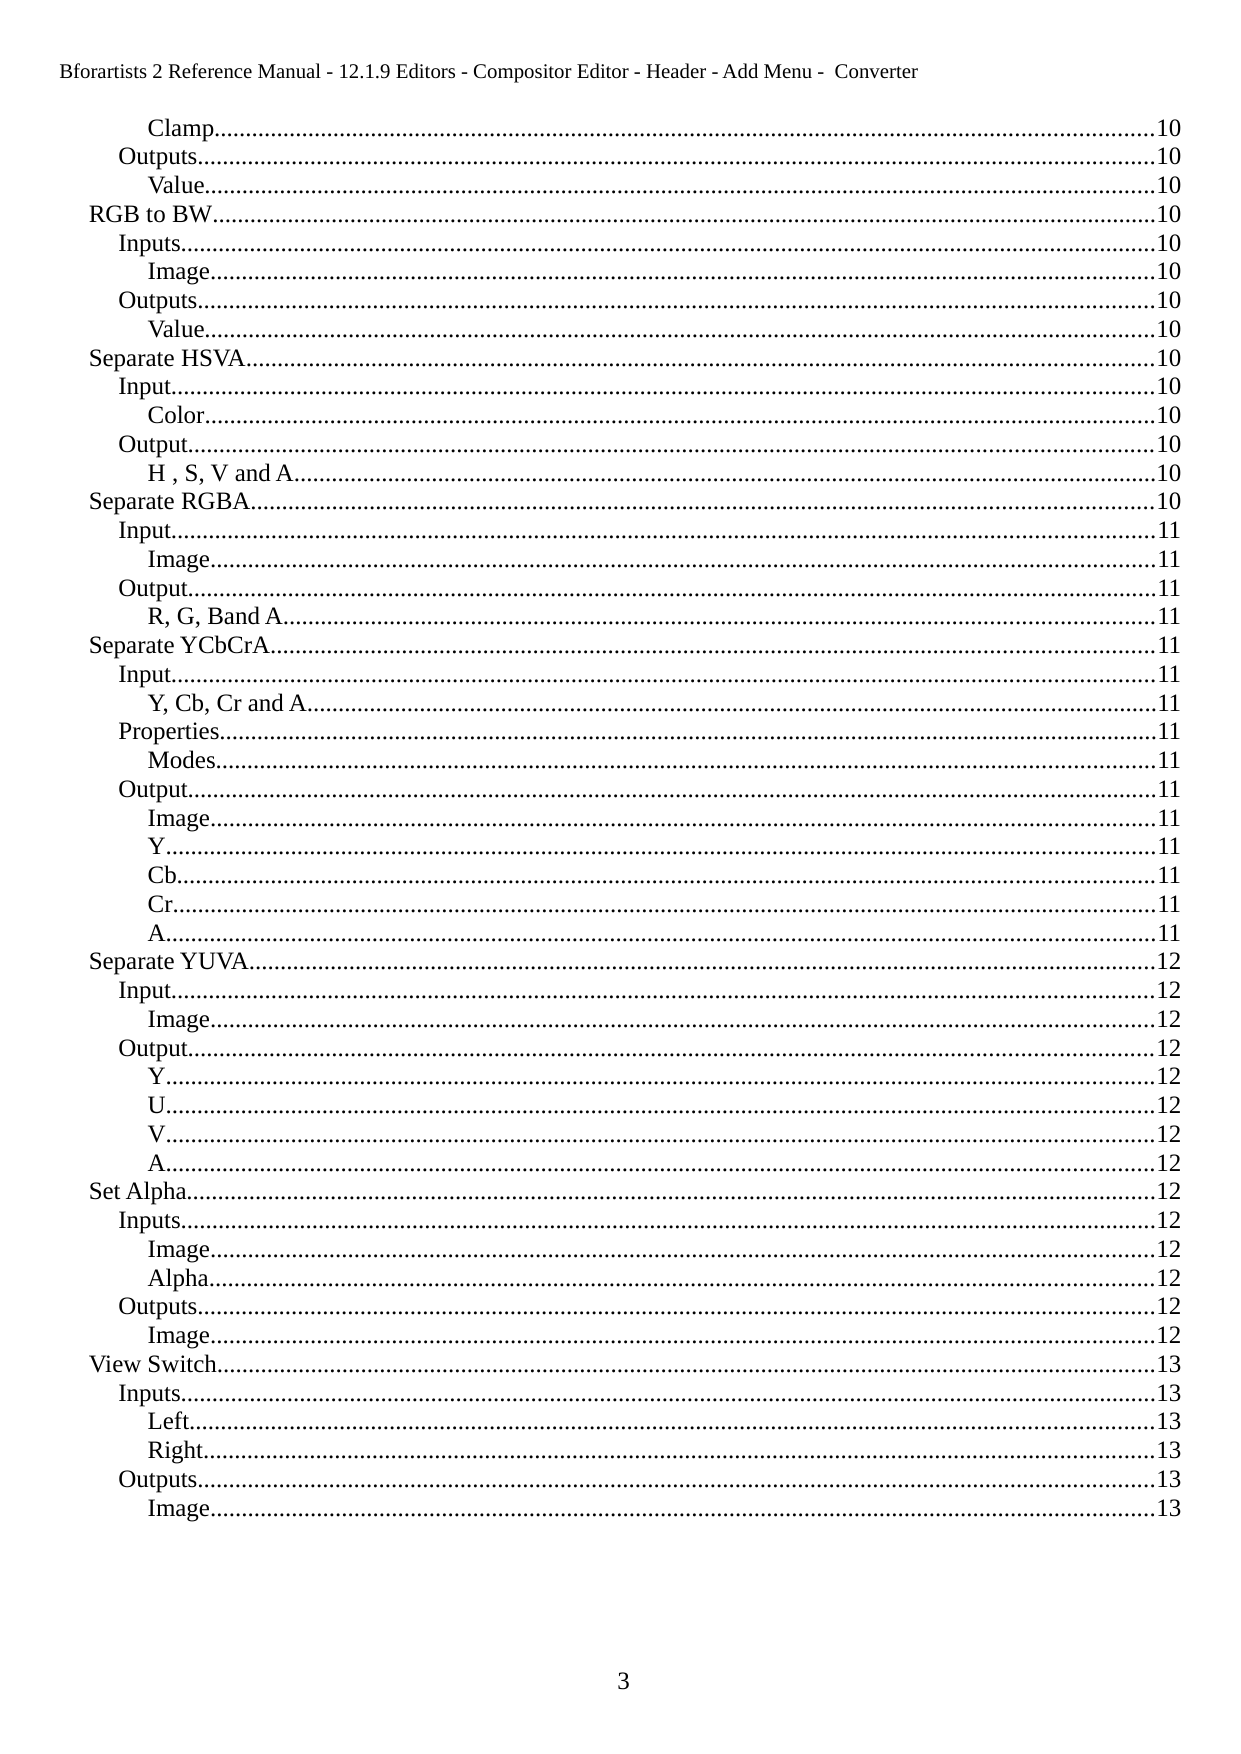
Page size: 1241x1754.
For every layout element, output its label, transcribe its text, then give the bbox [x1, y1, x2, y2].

text Set Alpha 12 [88, 1176, 1181, 1205]
text Outputs 13 [118, 1464, 1181, 1493]
text Image 12 [147, 1234, 1181, 1263]
text Image 11 [147, 544, 1181, 573]
text Output 10 [118, 429, 1181, 458]
text Image 10 [147, 256, 1181, 285]
text Modes 11 [147, 745, 1181, 774]
text Inputs 12 [118, 1205, 1181, 1234]
text RGB to BW 10 [88, 199, 1181, 228]
text Y, Cb, Cr and A 11 [147, 688, 1181, 716]
text Properties 11 [118, 716, 1181, 745]
text Input 11 [118, 659, 1181, 688]
text Value 10 [147, 170, 1181, 199]
text Cr 11 [147, 889, 1181, 918]
text U 12 [147, 1090, 1181, 1119]
text Input 10 [118, 371, 1181, 400]
text Color 10 [147, 400, 1181, 429]
text Input 11 [118, 515, 1181, 544]
text Image 12 [147, 1320, 1181, 1349]
text Inputs 13 [118, 1378, 1181, 1406]
text Outputs 12 [118, 1291, 1181, 1320]
text Separate HSVA 10 [88, 343, 1181, 371]
text Input 12 [118, 975, 1181, 1004]
text Value 10 [147, 314, 1181, 343]
text Image 13 [147, 1493, 1181, 1521]
text A 12 [147, 1148, 1181, 1176]
text Left 13 [147, 1406, 1181, 1435]
text Separate YCbCrA 11 [88, 630, 1181, 659]
text Separate RGBA 10 [88, 486, 1181, 515]
text A 11 [147, 918, 1181, 946]
text Clamp 10 [147, 113, 1181, 141]
text Output 11 [118, 774, 1181, 803]
text Y 12 [147, 1061, 1181, 1090]
text Inputs 10 [118, 228, 1181, 256]
text Separate YUVA 12 [88, 946, 1181, 975]
text Outputs 10 [118, 285, 1181, 314]
text Output 11 [118, 573, 1181, 601]
text Outputs 10 [118, 141, 1181, 170]
text Image 11 [147, 803, 1181, 831]
text Output 12 [118, 1033, 1181, 1061]
text Alpha 12 [147, 1263, 1181, 1291]
text Y 11 [147, 831, 1181, 860]
text View Switch 13 [88, 1349, 1181, 1378]
text H , S, V and A 10 [147, 458, 1181, 486]
text V 12 [147, 1119, 1181, 1148]
text Right 13 [147, 1435, 1181, 1464]
text R, G, Band A 11 [147, 601, 1181, 630]
text Image 12 [147, 1004, 1181, 1033]
text Cb 11 [147, 860, 1181, 889]
